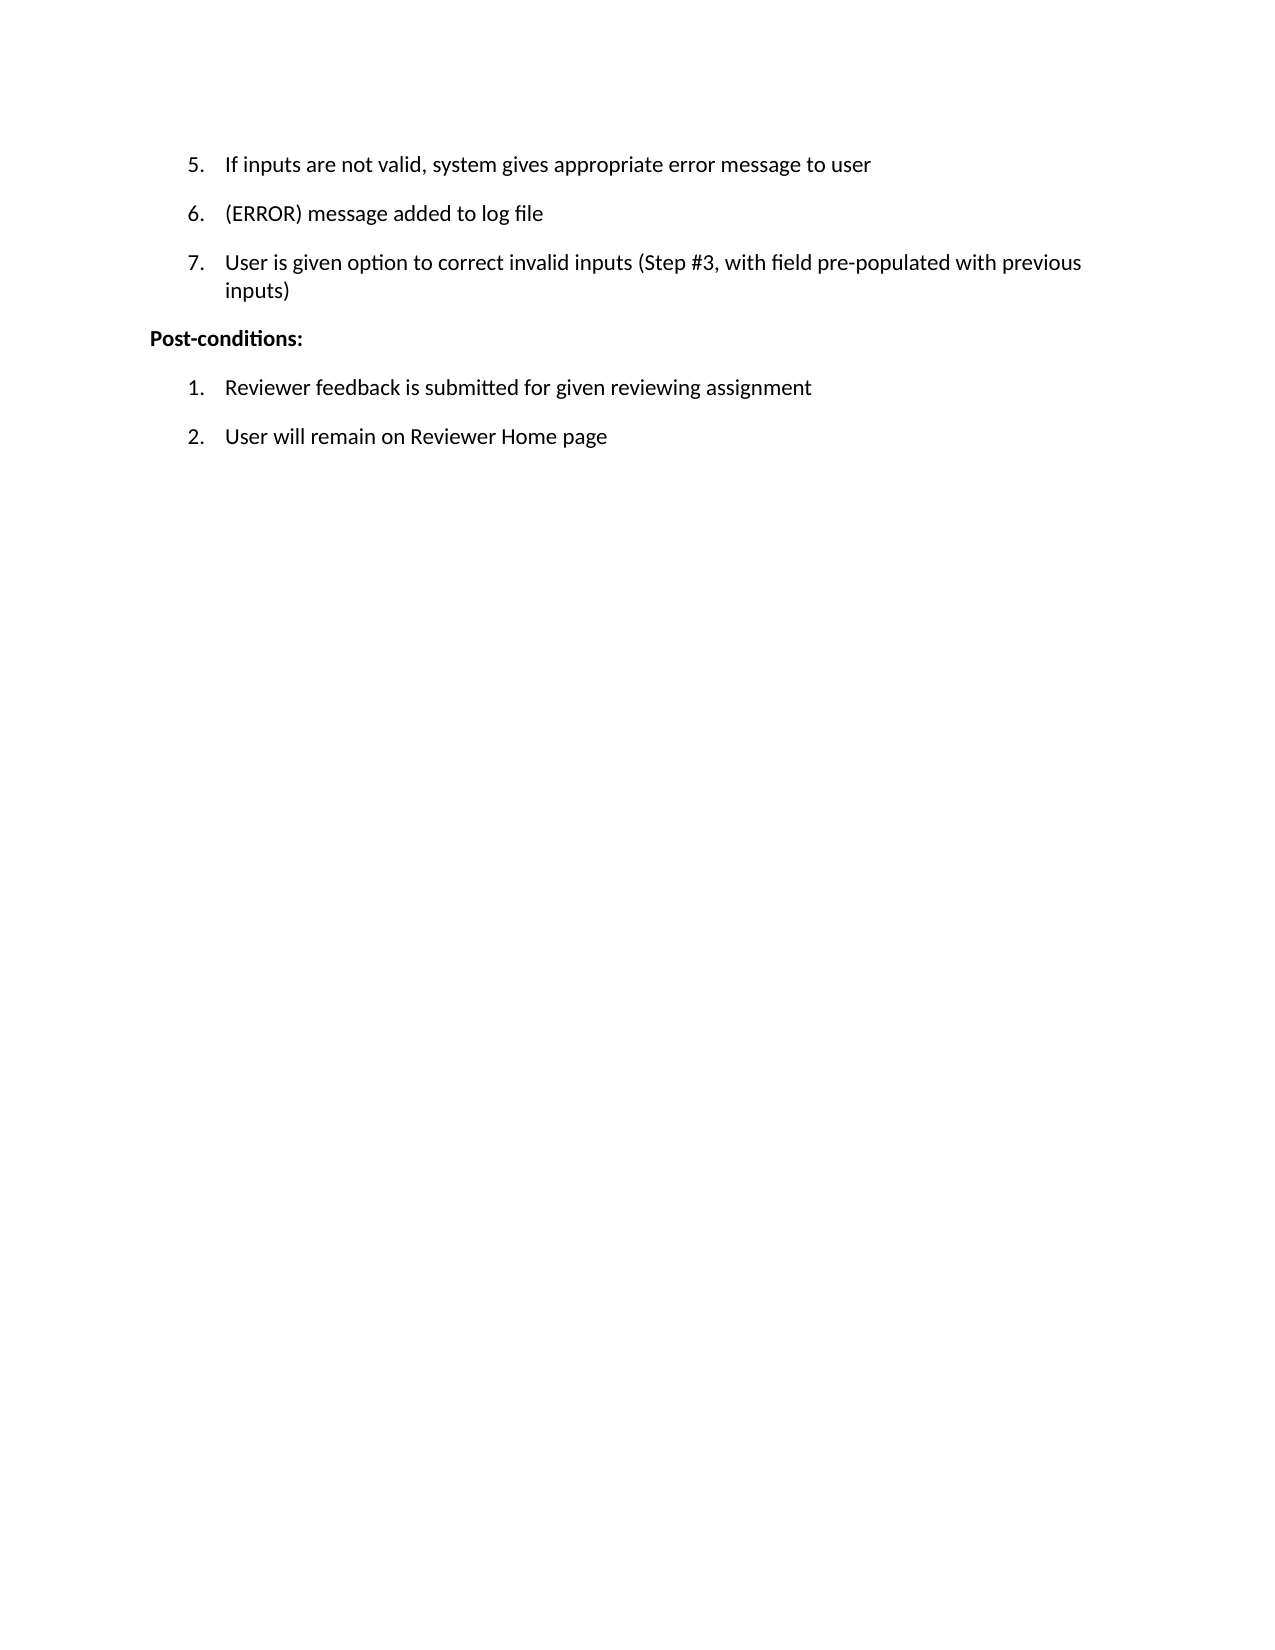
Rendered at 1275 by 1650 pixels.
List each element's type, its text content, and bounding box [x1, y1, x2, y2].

text Post-conditions: [150, 324, 1125, 353]
list User is given option to correct invalid inputs (Step #3, with field pre-populated with previous inputs) [187, 248, 1125, 304]
list Reviewer feedback is submitted for given reviewing assignment [187, 373, 1125, 401]
list (ERROR) message added to log file [187, 199, 1125, 227]
list If inputs are not valid, system gives appropriate error message to user [187, 150, 1125, 178]
list User will remain on Reviewer Home page [187, 422, 1125, 450]
